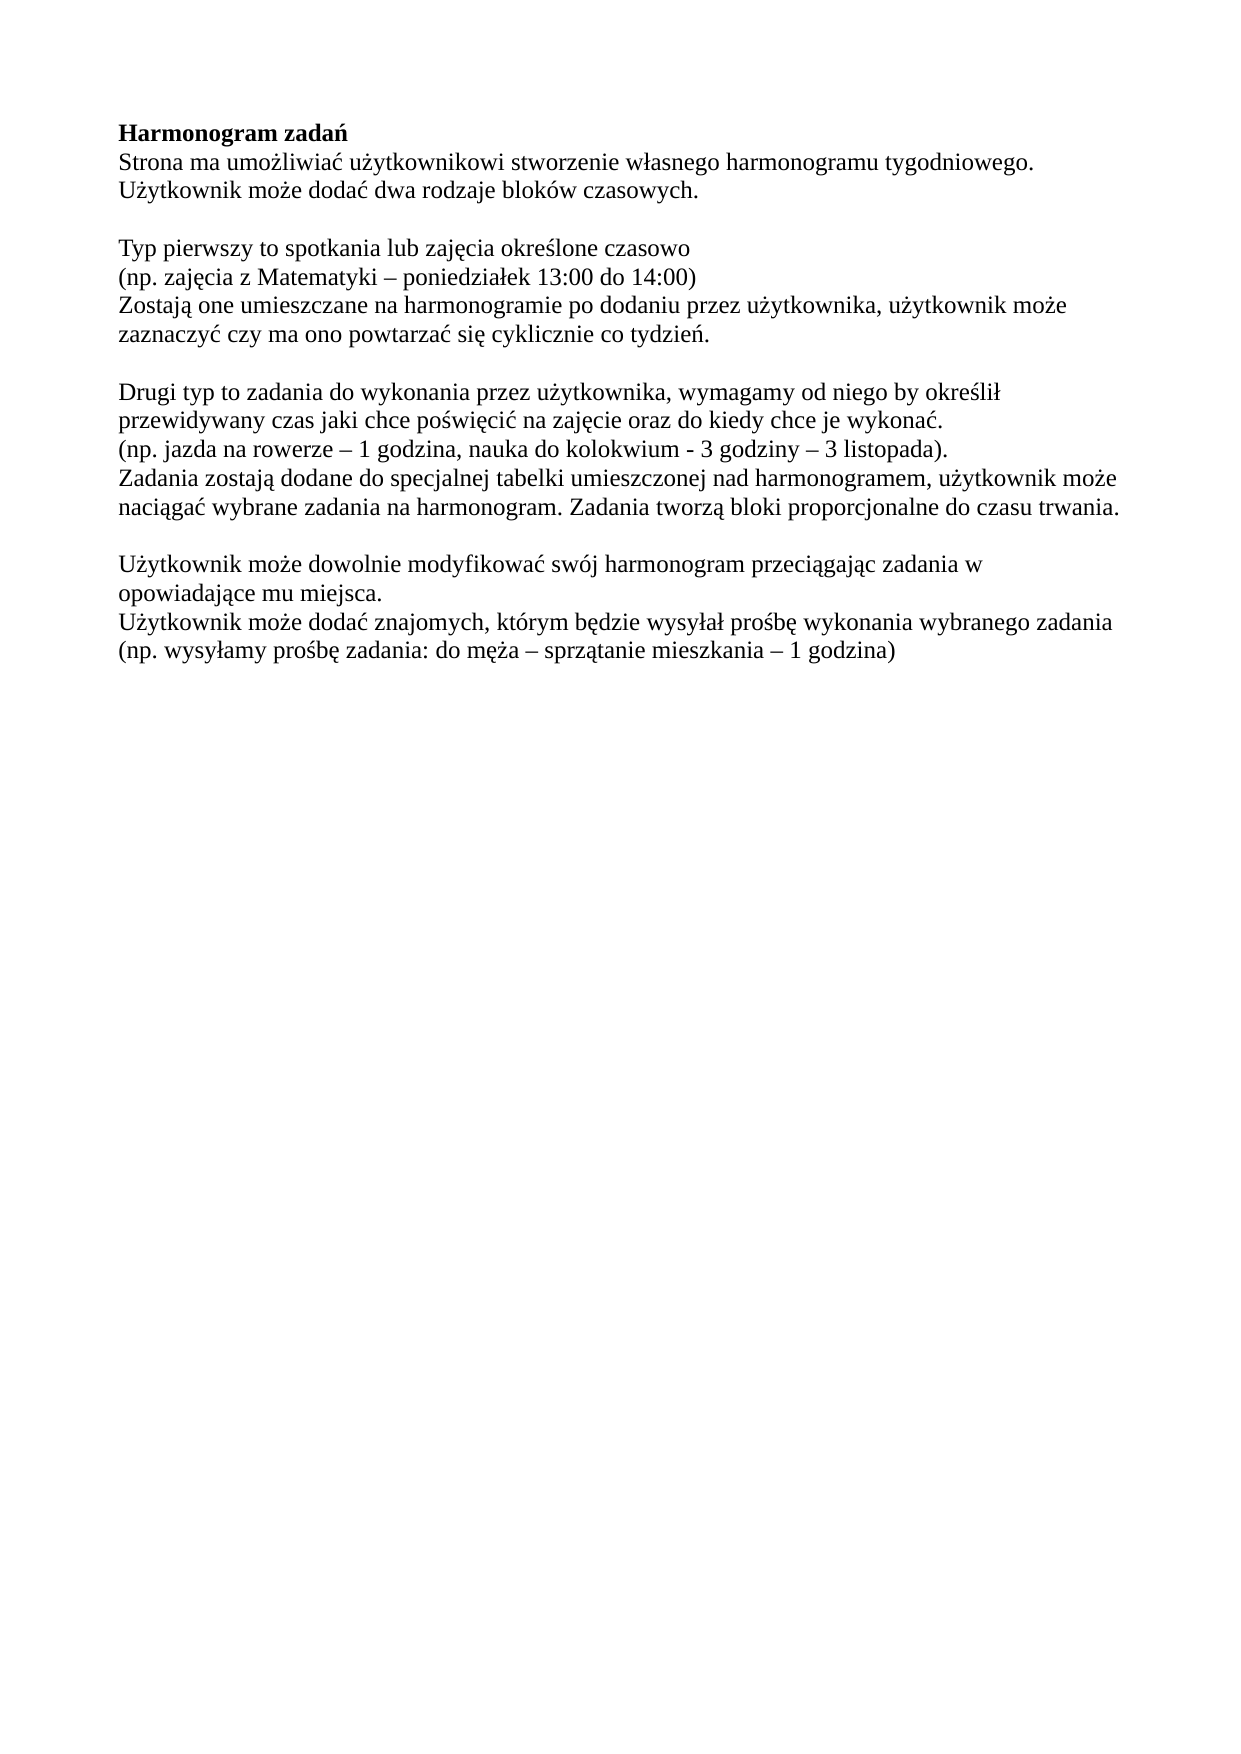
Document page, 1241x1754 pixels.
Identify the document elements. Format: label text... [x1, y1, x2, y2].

text Użytkownik może dodać znajomych, którym będzie wysyłał prośbę wykonania wybranego zadania [118, 607, 1122, 636]
text Drugi typ to zadania do wykonania przez użytkownika, wymagamy od niego by określił przewidywany czas jaki chce poświęcić na zajęcie oraz do kiedy chce je wykonać. (np. jazda na rowerze – 1 godzina, nauka do kolokwium - 3 godziny – 3 listopada). [118, 348, 1122, 463]
text Użytkownik może dodać dwa rodzaje bloków czasowych. [118, 176, 1122, 204]
text Strona ma umożliwiać użytkownikowi stworzenie własnego harmonogramu tygodniowego. [118, 147, 1122, 176]
text Zostają one umieszczane na harmonogramie po dodaniu przez użytkownika, użytkownik może zaznaczyć czy ma ono powtarzać się cyklicznie co tydzień. [118, 291, 1122, 348]
text Typ pierwszy to spotkania lub zajęcia określone czasowo (np. zajęcia z Matematyki – poniedziałek 13:00 do 14:00) [118, 204, 1122, 291]
text Zadania zostają dodane do specjalnej tabelki umieszczonej nad harmonogramem, użytkownik może naciągać wybrane zadania na harmonogram. Zadania tworzą bloki proporcjonalne do czasu trwania. [118, 463, 1122, 521]
text Użytkownik może dowolnie modyfikować swój harmonogram przeciągając zadania w opowiadające mu miejsca. [118, 549, 1122, 607]
text (np. wysyłamy prośbę zadania: do męża – sprzątanie mieszkania – 1 godzina) [118, 636, 1122, 664]
text Harmonogram zadań [118, 118, 1122, 147]
